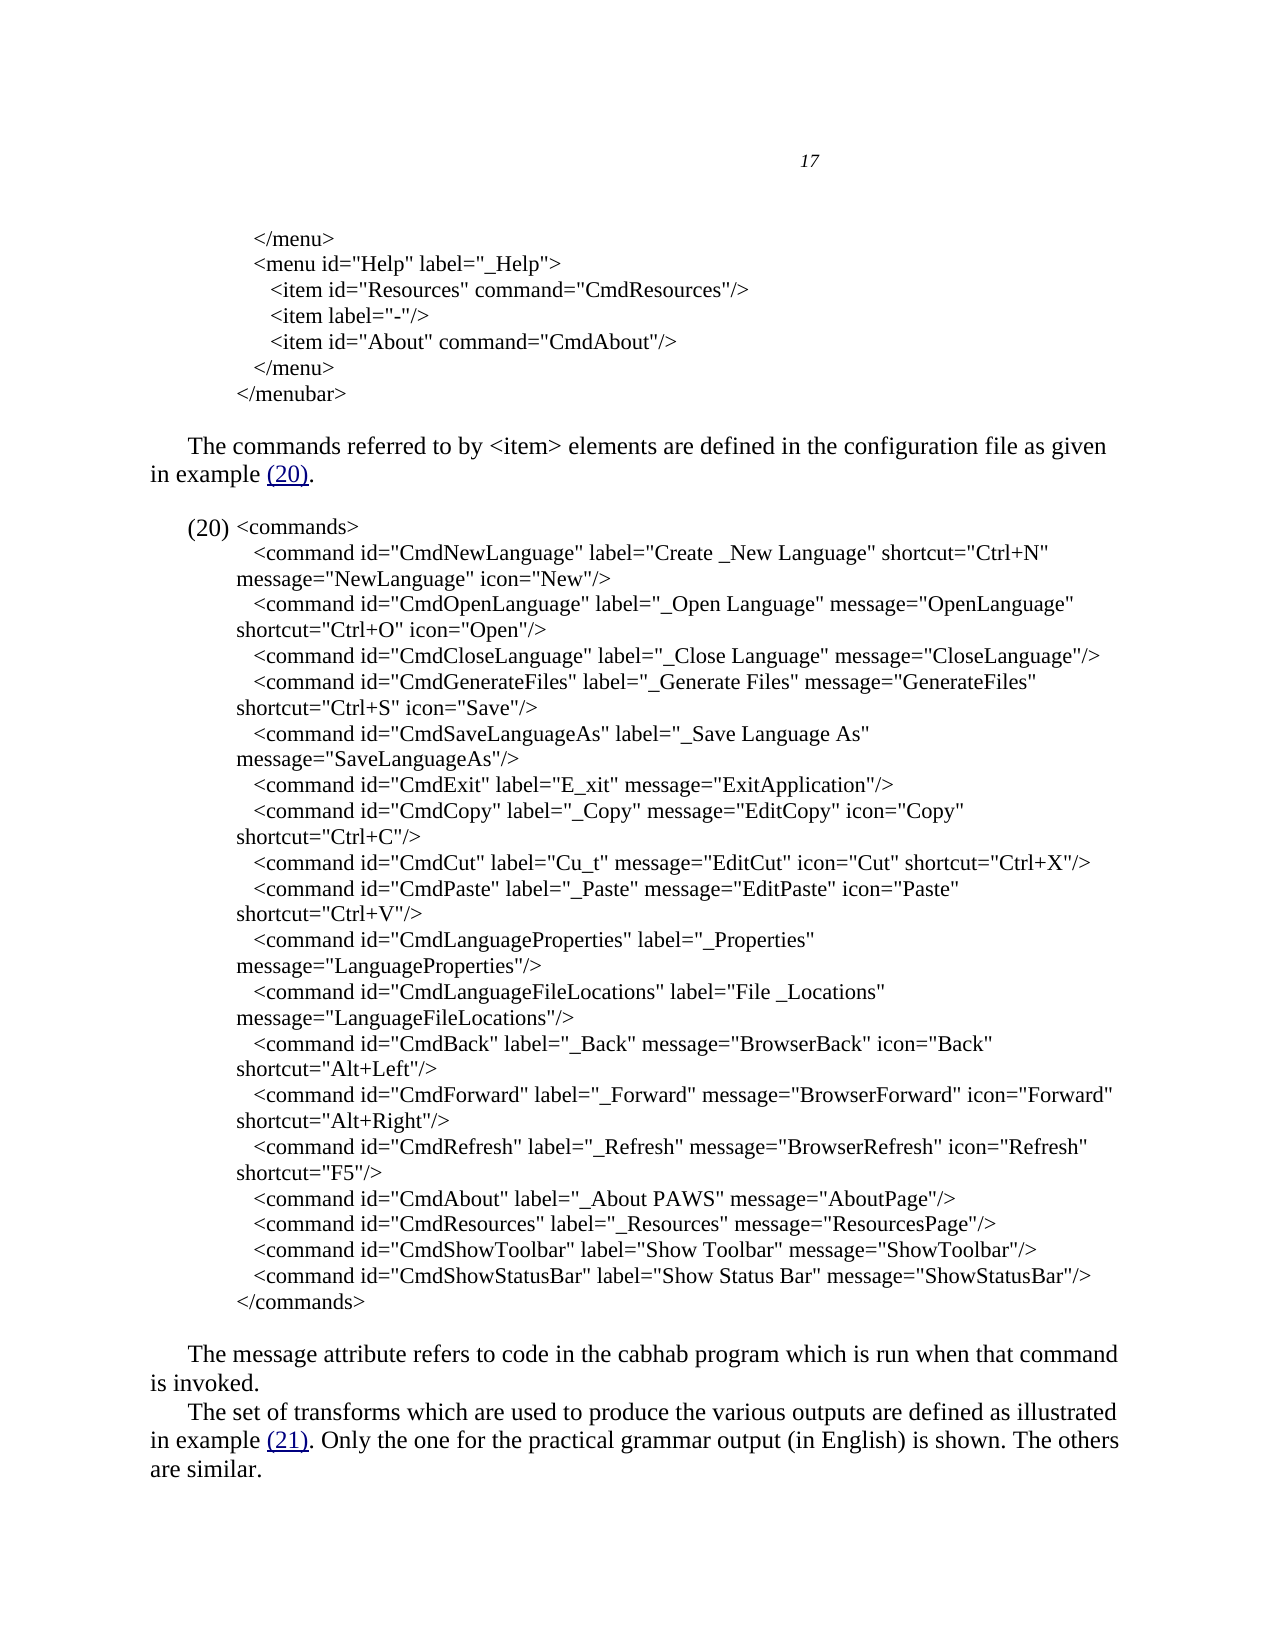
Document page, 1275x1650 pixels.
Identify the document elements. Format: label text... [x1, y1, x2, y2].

text The commands referred to by <item> elements are defined in the configuration file as given in example (20). [150, 431, 1125, 488]
table_header [188, 225, 236, 406]
table_header (20) [188, 513, 236, 1314]
text The message attribute refers to code in the cabhab program which is run when that command is invoked. [150, 1339, 1125, 1397]
table_header </menu> <menu id="Help" label="_Help"> <item id="Resources" command="CmdResources"/> <item label="-"/> <item id="About" command="CmdAbout"/> </menu> </menubar> [236, 225, 1125, 406]
text The set of transforms which are used to produce the various outputs are defined as illustrated in example (21). Only the one for the practical grammar output (in English) is shown. The others are similar. [150, 1397, 1125, 1483]
table_header <commands> <command id="CmdNewLanguage" label="Create _New Language" shortcut="Ctrl+N" message="NewLanguage" icon="New"/> <command id="CmdOpenLanguage" label="_Open Language" message="OpenLanguage" shortcut="Ctrl+O" icon="Open"/> <command id="CmdCloseLanguage" label="_Close Language" message="CloseLanguage"/> <command id="CmdGenerateFiles" label="_Generate Files" message="GenerateFiles" shortcut="Ctrl+S" icon="Save"/> <command id="CmdSaveLanguageAs" label="_Save Language As" message="SaveLanguageAs"/> <command id="CmdExit" label="E_xit" message="ExitApplication"/> <command id="CmdCopy" label="_Copy" message="EditCopy" icon="Copy" shortcut="Ctrl+C"/> <command id="CmdCut" label="Cu_t" message="EditCut" icon="Cut" shortcut="Ctrl+X"/> <command id="CmdPaste" label="_Paste" message="EditPaste" icon="Paste" shortcut="Ctrl+V"/> <command id="CmdLanguageProperties" label="_Properties" message="LanguageProperties"/> <command id="CmdLanguageFileLocations" label="File _Locations" message="LanguageFileLocations"/> <command id="CmdBack" label="_Back" message="BrowserBack" icon="Back" shortcut="Alt+Left"/> <command id="CmdForward" label="_Forward" message="BrowserForward" icon="Forward" shortcut="Alt+Right"/> <command id="CmdRefresh" label="_Refresh" message="BrowserRefresh" icon="Refresh" shortcut="F5"/> <command id="CmdAbout" label="_About PAWS" message="AboutPage"/> <command id="CmdResources" label="_Resources" message="ResourcesPage"/> <command id="CmdShowToolbar" label="Show Toolbar" message="ShowToolbar"/> <command id="CmdShowStatusBar" label="Show Status Bar" message="ShowStatusBar"/> </commands> [236, 513, 1125, 1314]
